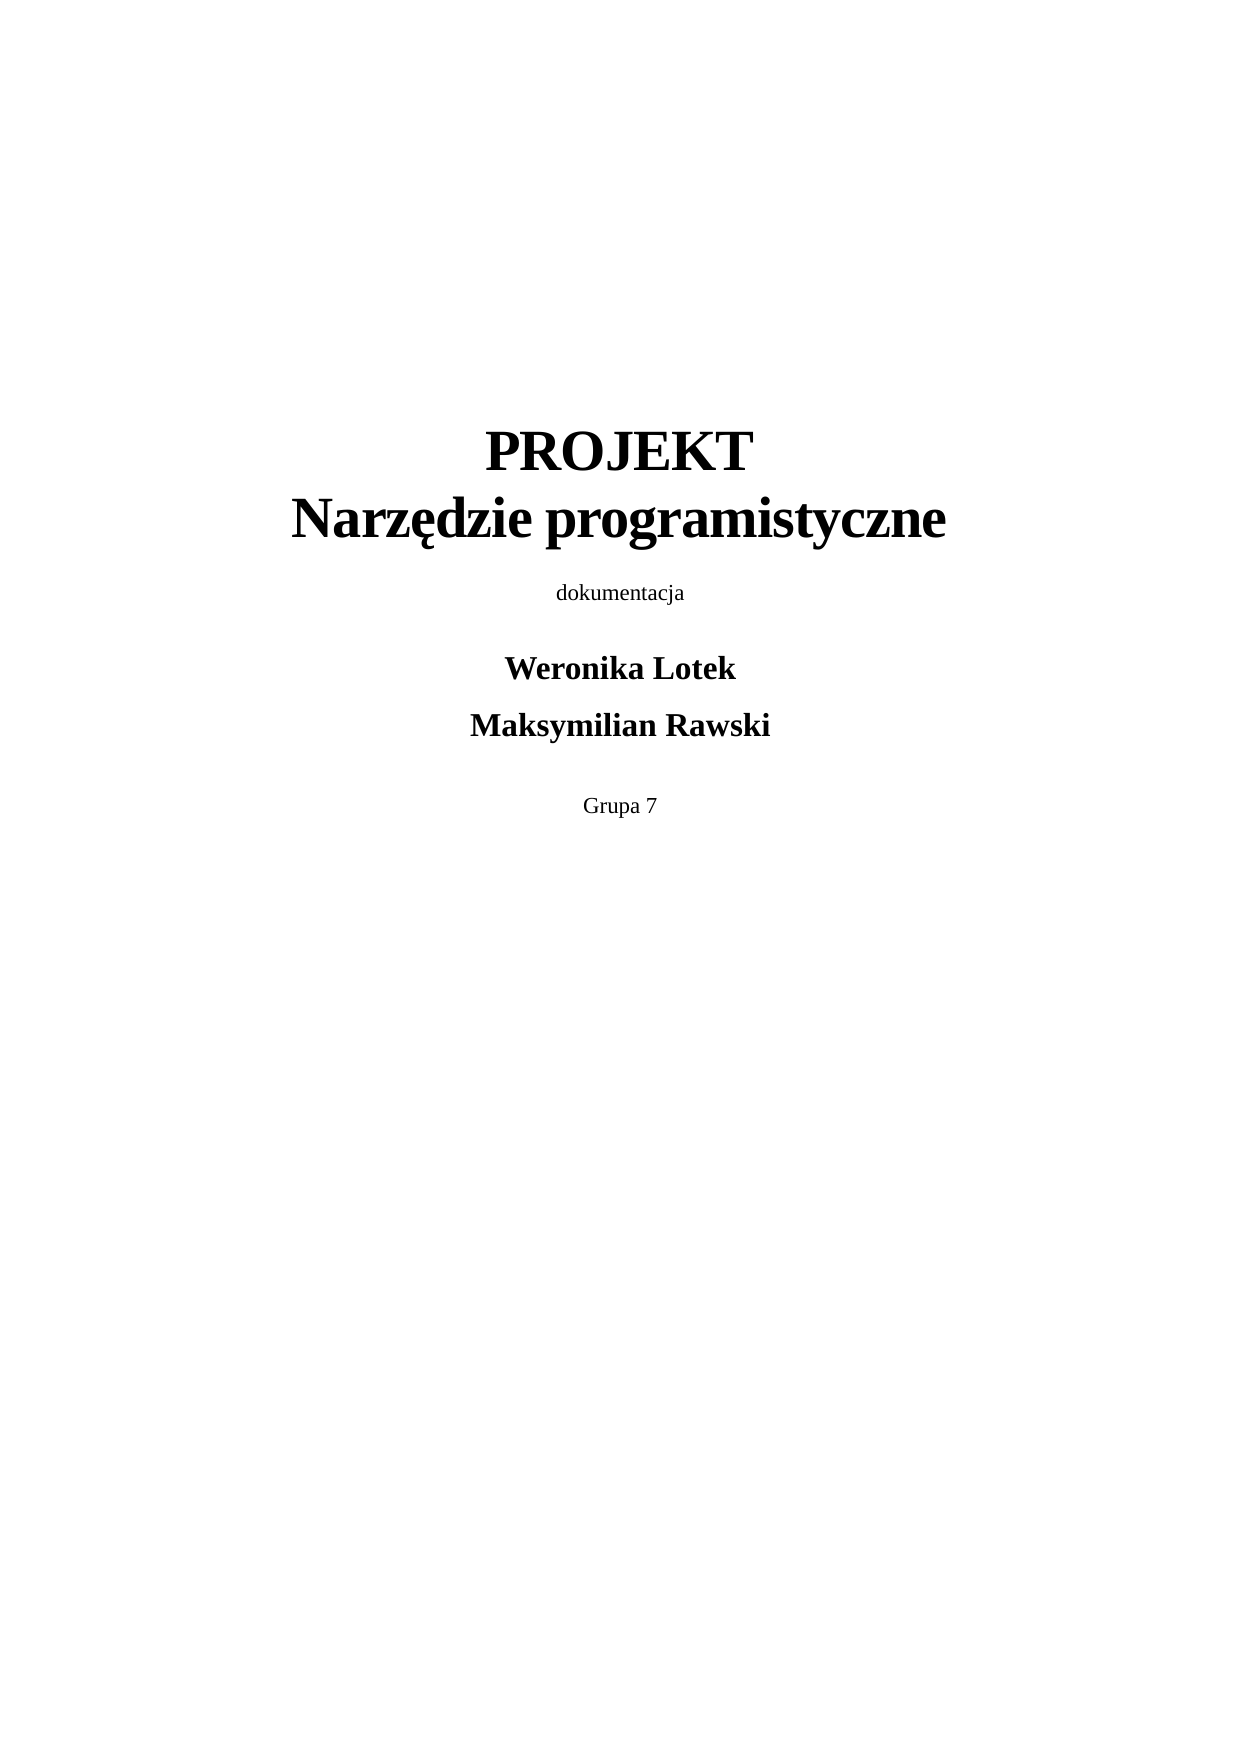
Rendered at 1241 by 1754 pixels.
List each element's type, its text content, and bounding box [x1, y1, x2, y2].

title PROJEKT [148, 148, 1093, 483]
title Narzędzie programistyczne [148, 483, 1093, 550]
text Grupa 7 [148, 792, 1093, 818]
subtitle Weronika Lotek Maksymilian Rawski [148, 648, 1093, 744]
text dokumentacja [148, 579, 1093, 606]
